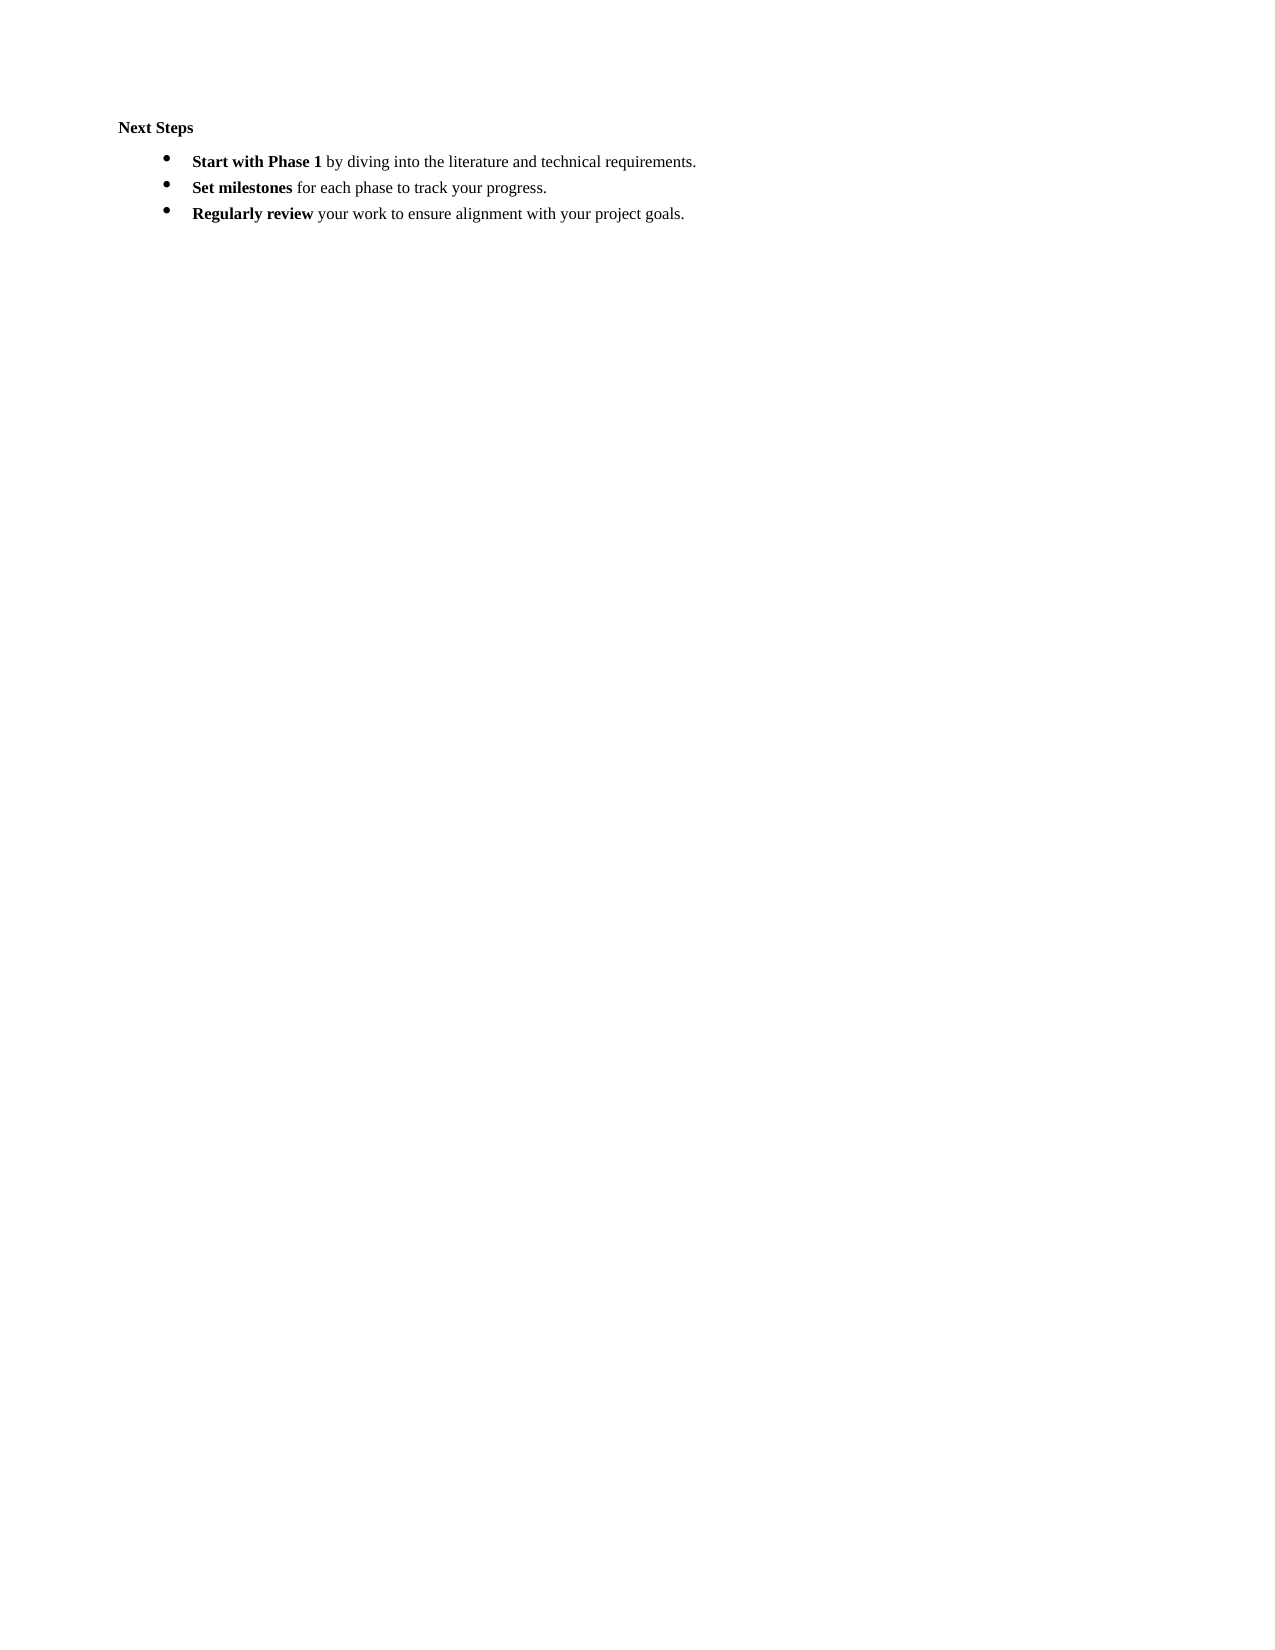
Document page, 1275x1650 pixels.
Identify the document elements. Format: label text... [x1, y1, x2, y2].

list Set milestones for each phase to track your progress. [162, 176, 1157, 198]
list Regularly review your work to ensure alignment with your project goals. [162, 202, 1157, 224]
subtitle Next Steps [118, 118, 1157, 137]
list Start with Phase 1 by diving into the literature and technical requirements. [162, 150, 1157, 172]
